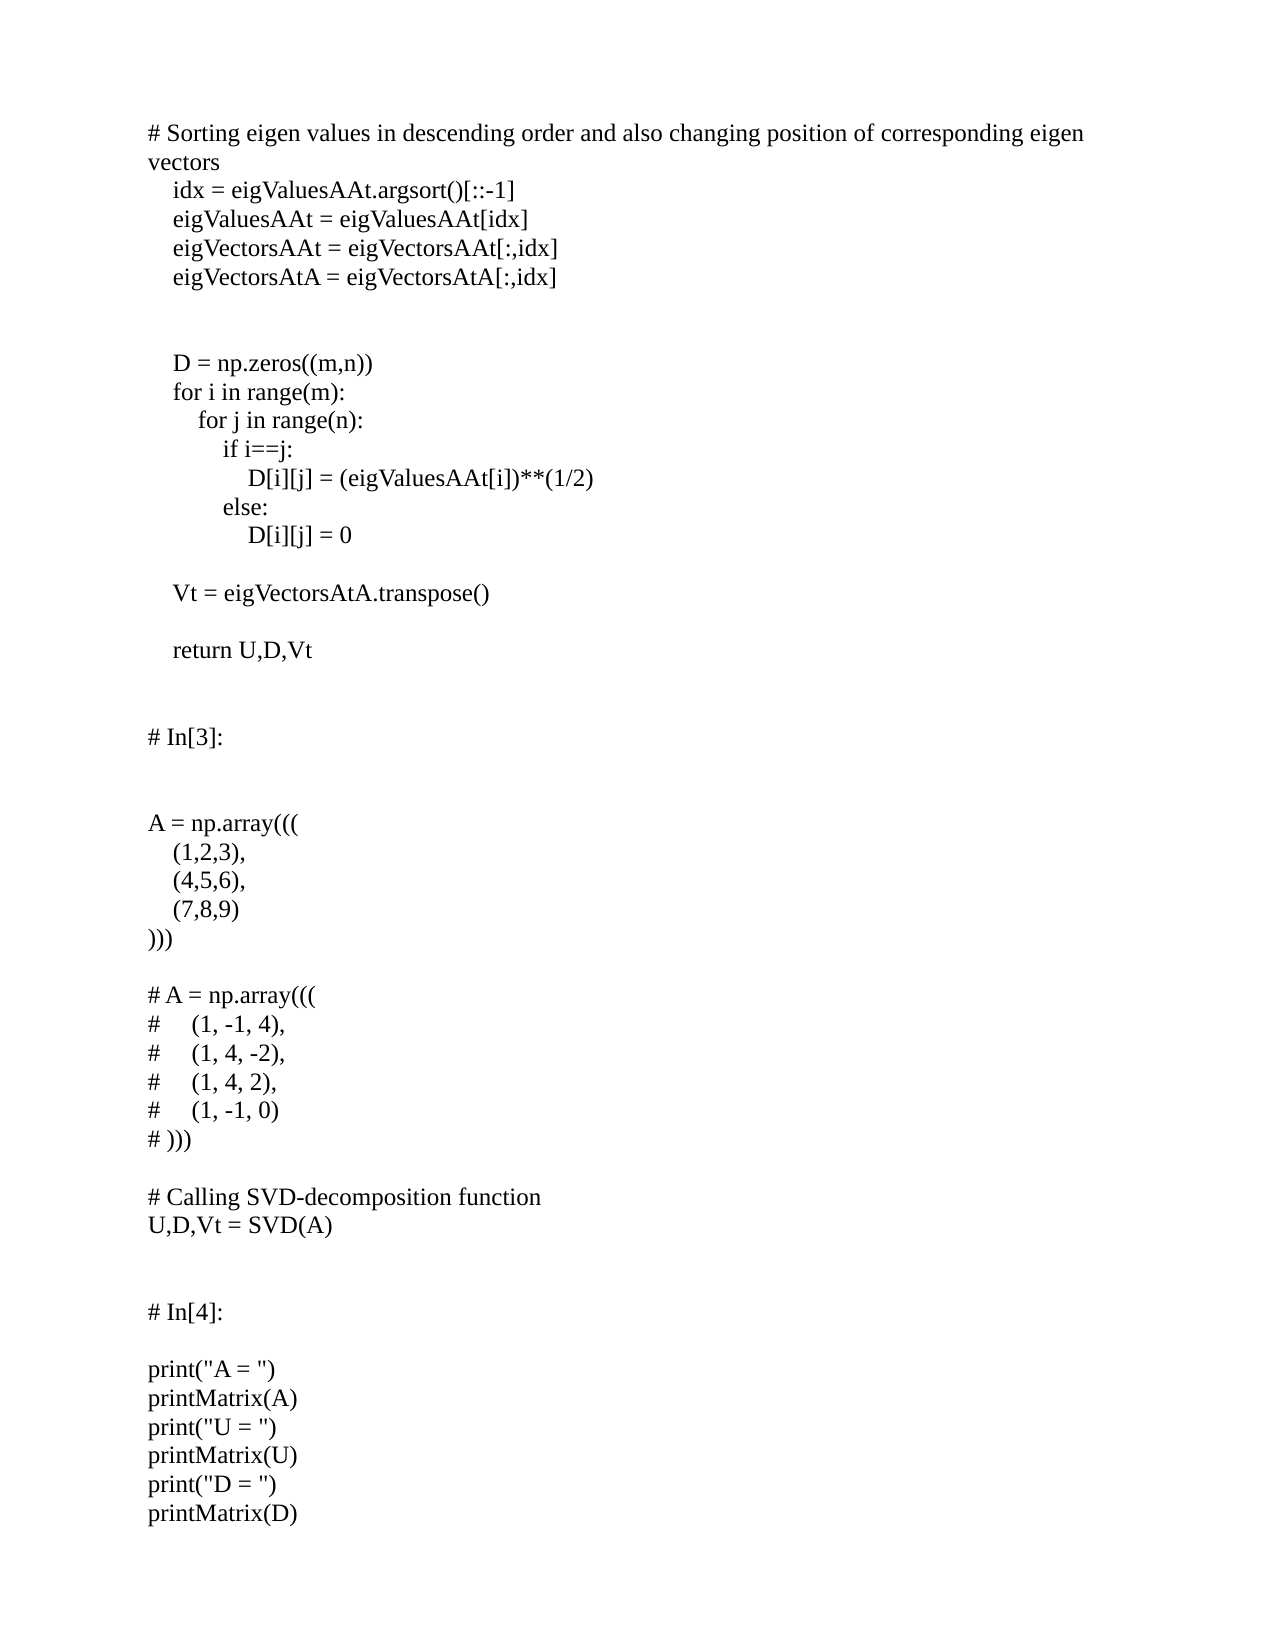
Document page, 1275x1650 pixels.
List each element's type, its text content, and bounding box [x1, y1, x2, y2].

text ))) [148, 923, 1157, 952]
text # In[4]: [148, 1297, 1157, 1326]
text U,D,Vt = SVD(A) [148, 1211, 1157, 1239]
text # A = np.array((( [148, 981, 1157, 1009]
text printMatrix(D) [148, 1498, 1157, 1527]
text if i==j: [148, 434, 1157, 463]
text # ))) [148, 1124, 1157, 1153]
text # (1, -1, 4), [148, 1009, 1157, 1038]
text # (1, 4, -2), [148, 1038, 1157, 1067]
text D[i][j] = (eigValuesAAt[i])**(1/2) [148, 463, 1157, 492]
text # (1, 4, 2), [148, 1067, 1157, 1096]
text print("A = ") [148, 1354, 1157, 1383]
text for j in range(n): [148, 406, 1157, 434]
text D = np.zeros((m,n)) [148, 348, 1157, 377]
text # Calling SVD-decomposition function [148, 1182, 1157, 1211]
text (4,5,6), [148, 866, 1157, 894]
text for i in range(m): [148, 377, 1157, 406]
text D[i][j] = 0 [148, 521, 1157, 549]
text printMatrix(A) [148, 1383, 1157, 1412]
text print("D = ") [148, 1469, 1157, 1498]
text Vt = eigVectorsAtA.transpose() [148, 578, 1157, 607]
text eigVectorsAAt = eigVectorsAAt[:,idx] [148, 233, 1157, 262]
text # (1, -1, 0) [148, 1096, 1157, 1124]
text idx = eigValuesAAt.argsort()[::-1] [148, 176, 1157, 204]
text else: [148, 492, 1157, 521]
text printMatrix(U) [148, 1441, 1157, 1469]
text # In[3]: [148, 722, 1157, 751]
text # Sorting eigen values in descending order and also changing position of corresponding eigen vectors [148, 118, 1157, 176]
text eigValuesAAt = eigValuesAAt[idx] [148, 204, 1157, 233]
text eigVectorsAtA = eigVectorsAtA[:,idx] [148, 262, 1157, 291]
text return U,D,Vt [148, 636, 1157, 664]
text (1,2,3), [148, 837, 1157, 866]
text print("U = ") [148, 1412, 1157, 1441]
text A = np.array((( [148, 808, 1157, 837]
text (7,8,9) [148, 894, 1157, 923]
